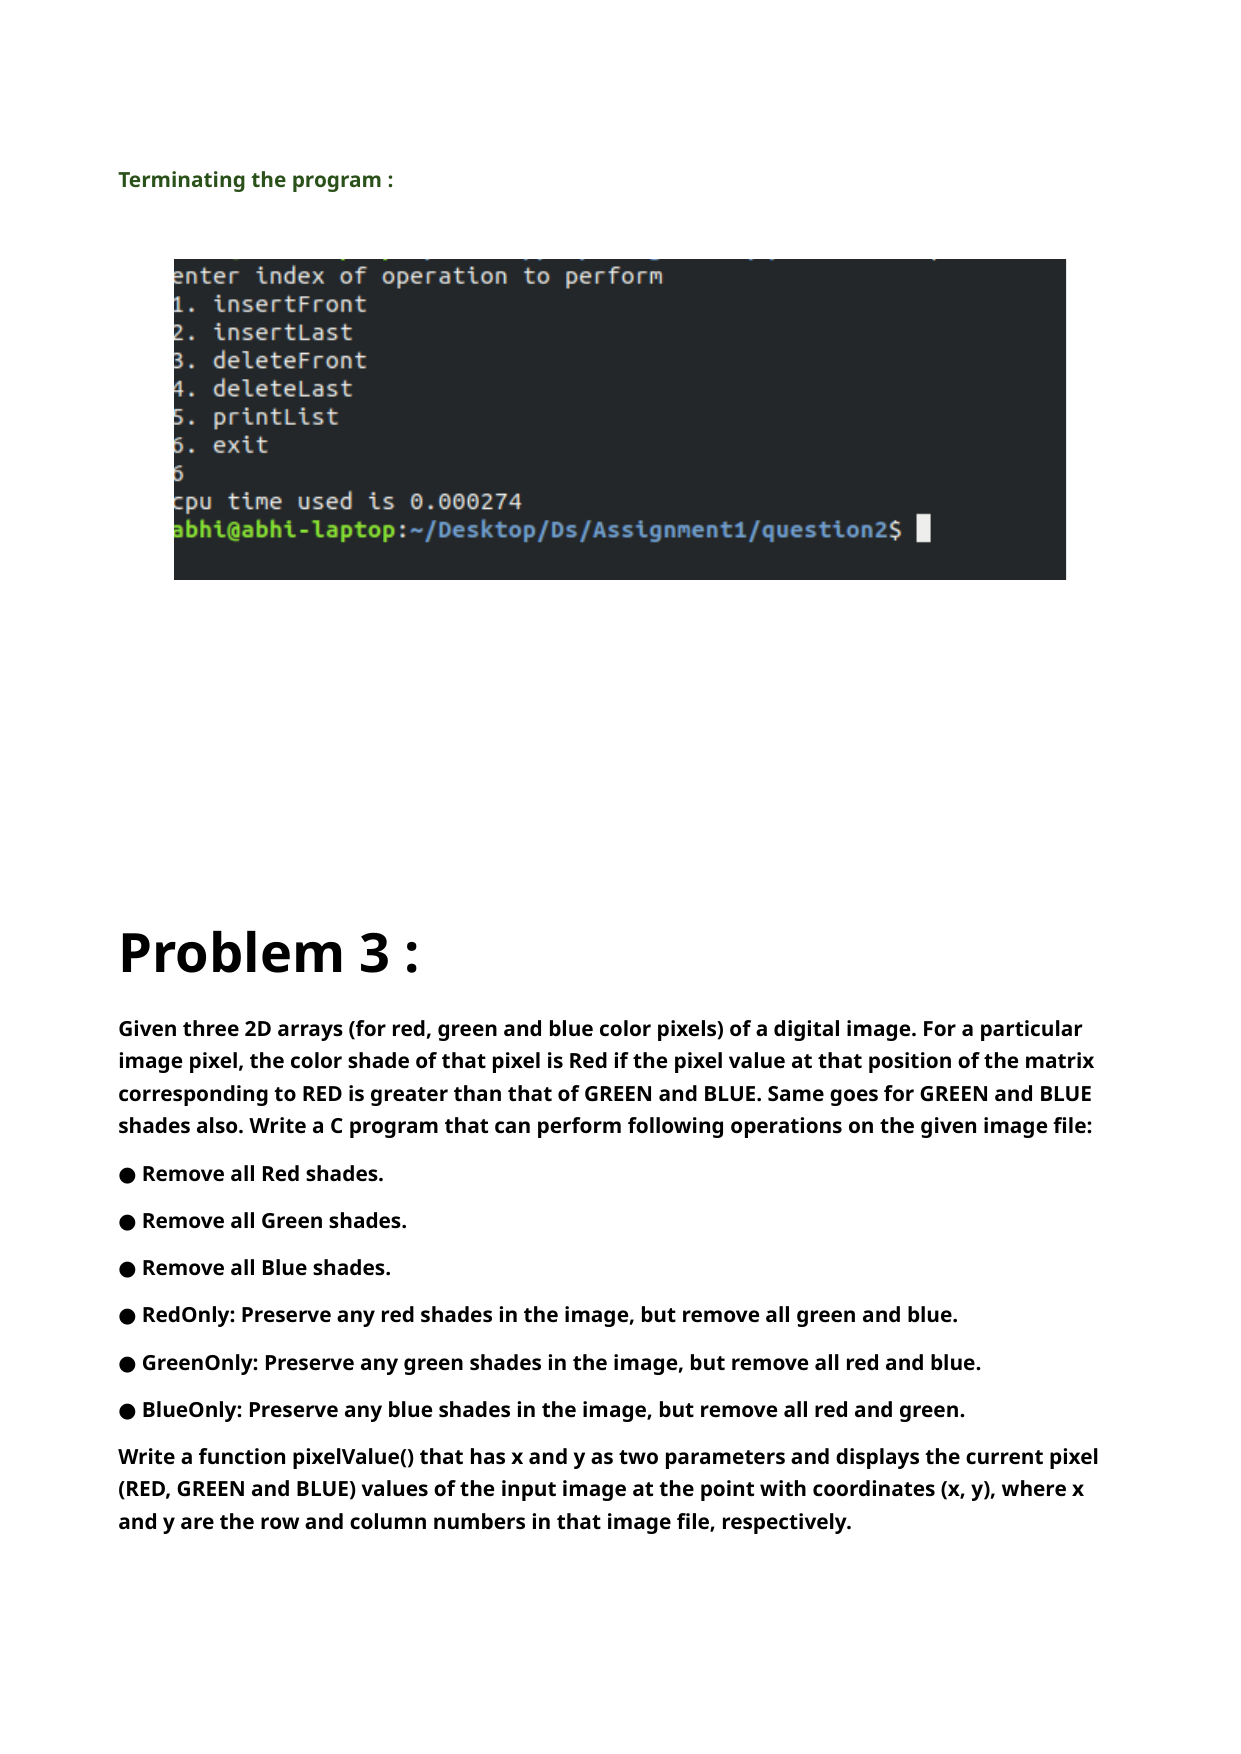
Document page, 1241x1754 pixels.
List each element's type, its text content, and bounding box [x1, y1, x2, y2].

text ● Remove all Green shades. [118, 1206, 1122, 1234]
text ● Remove all Red shades. [118, 1159, 1122, 1187]
text Problem 3 : [118, 914, 1122, 988]
text Given three 2D arrays (for red, green and blue color pixels) of a digital image. For a particular image pixel, the color shade of that pixel is Red if the pixel value at that position of the matrix corresponding to RED is greater than that of GREEN and BLUE. Same goes for GREEN and BLUE shades also. Write a C program that can perform following operations on the given image file: [118, 1014, 1122, 1140]
text ● RedOnly: Preserve any red shades in the image, but remove all green and blue. [118, 1300, 1122, 1329]
text ● BlueOnly: Preserve any blue shades in the image, but remove all red and green. [118, 1395, 1122, 1423]
text Terminating the program : [118, 165, 1122, 194]
text ● Remove all Blue shades. [118, 1253, 1122, 1282]
picture [174, 259, 1067, 580]
text Write a function pixelValue() that has x and y as two parameters and displays the current pixel (RED, GREEN and BLUE) values of the input image at the point with coordinates (x, y), where x and y are the row and column numbers in that image file, respectively. [118, 1442, 1122, 1536]
text ● GreenOnly: Preserve any green shades in the image, but remove all red and blue. [118, 1348, 1122, 1376]
